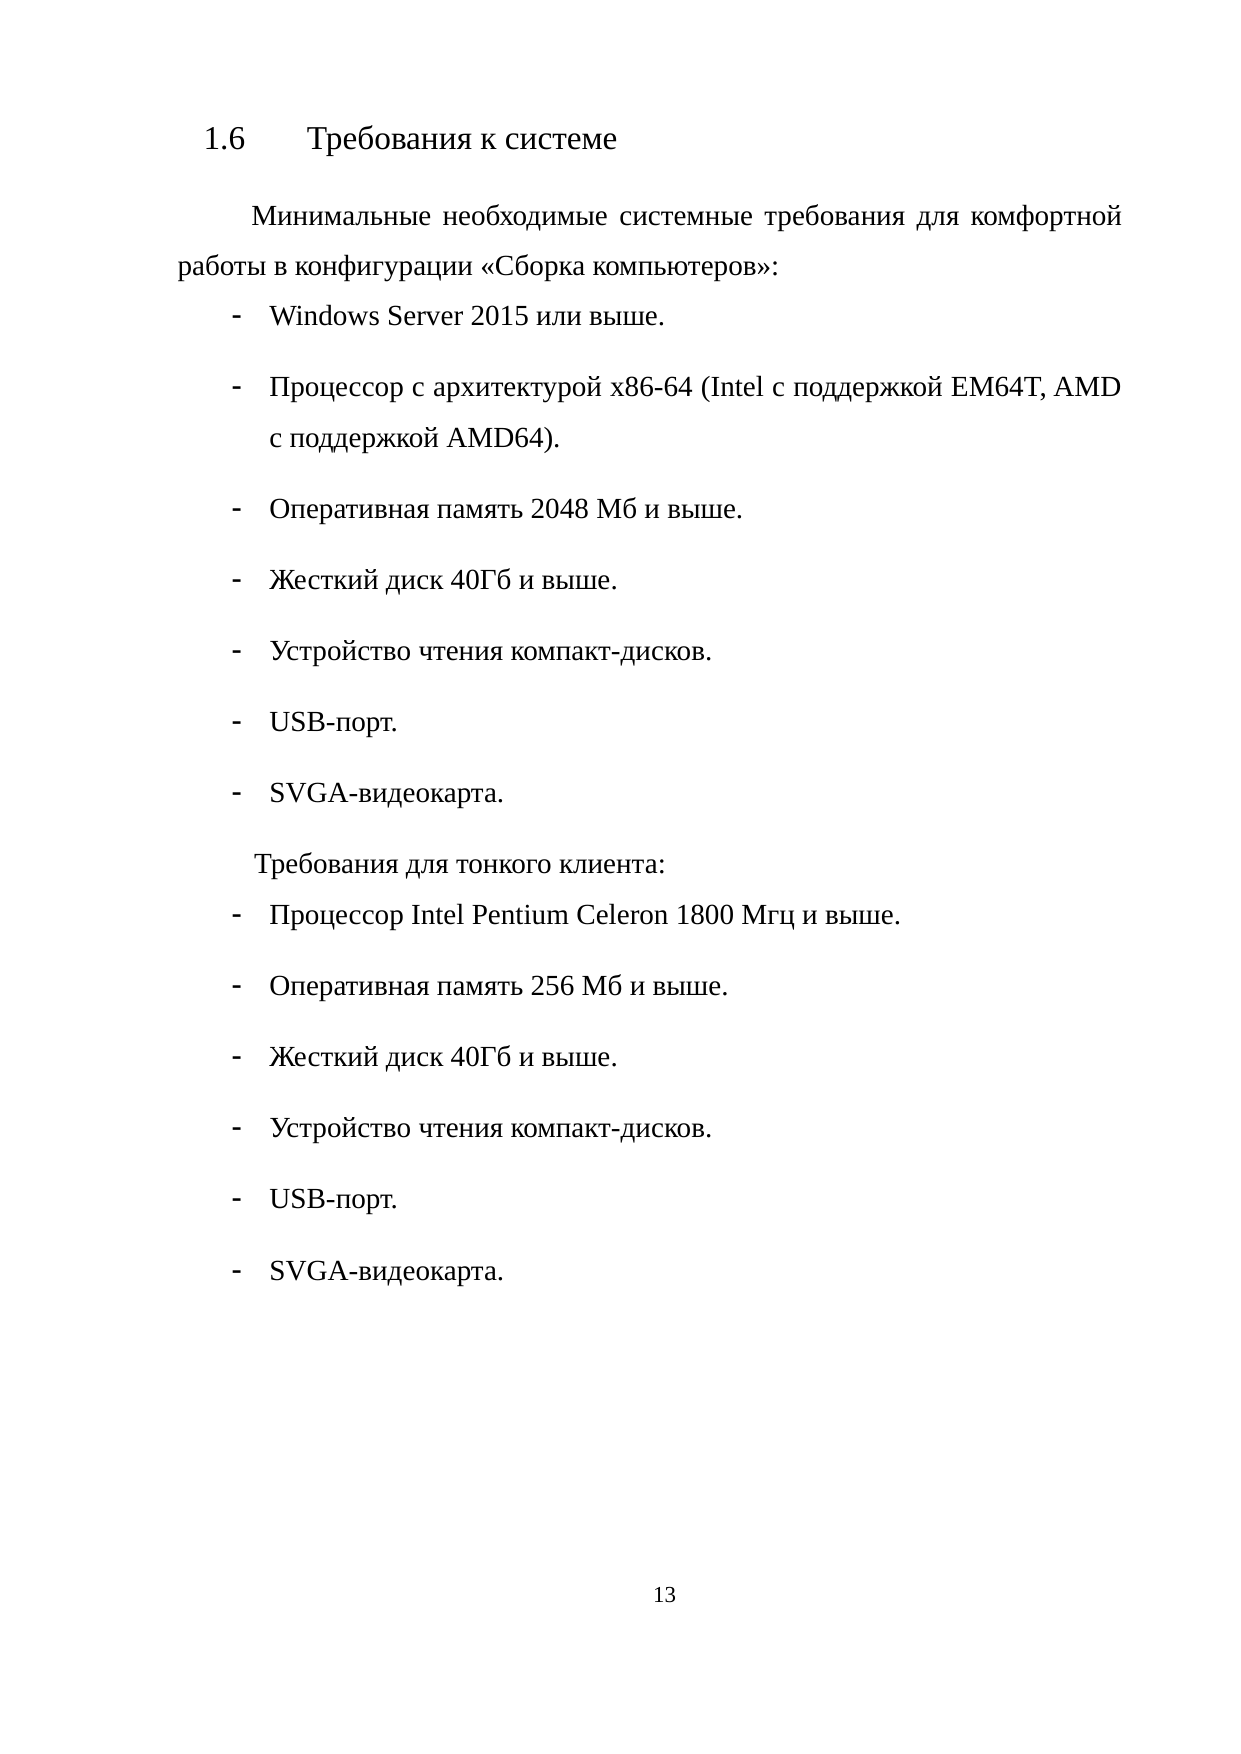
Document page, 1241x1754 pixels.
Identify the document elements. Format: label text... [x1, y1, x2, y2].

list Оперативная память 2048 Мб и выше. [232, 491, 1122, 524]
list Оперативная память 256 Мб и выше. [232, 968, 1122, 1002]
list USB-порт. [232, 704, 1122, 738]
list Устройство чтения компакт-дисков. [232, 1110, 1122, 1144]
list SVGA-видеокарта. [232, 1253, 1122, 1286]
list Жесткий диск 40Гб и выше. [232, 1039, 1122, 1073]
list Windows Server 2015 или выше. [232, 298, 1122, 332]
list Процессор Intel Pentium Celeron 1800 Мгц и выше. [232, 897, 1122, 931]
subtitle Требования к системе [195, 118, 1122, 156]
list Жесткий диск 40Гб и выше. [232, 562, 1122, 596]
list Процессор с архитектурой x86-64 (Intel с поддержкой EM64T, AMD с поддержкой AMD64). [232, 369, 1122, 453]
list Требования для тонкого клиента: [254, 847, 1122, 880]
list Устройство чтения компакт-дисков. [232, 633, 1122, 667]
list USB-порт. [232, 1182, 1122, 1215]
text Минимальные необходимые системные требования для комфортной работы в конфигурации «Сборка компьютеров»: [177, 198, 1122, 282]
list SVGA-видеокарта. [232, 776, 1122, 809]
